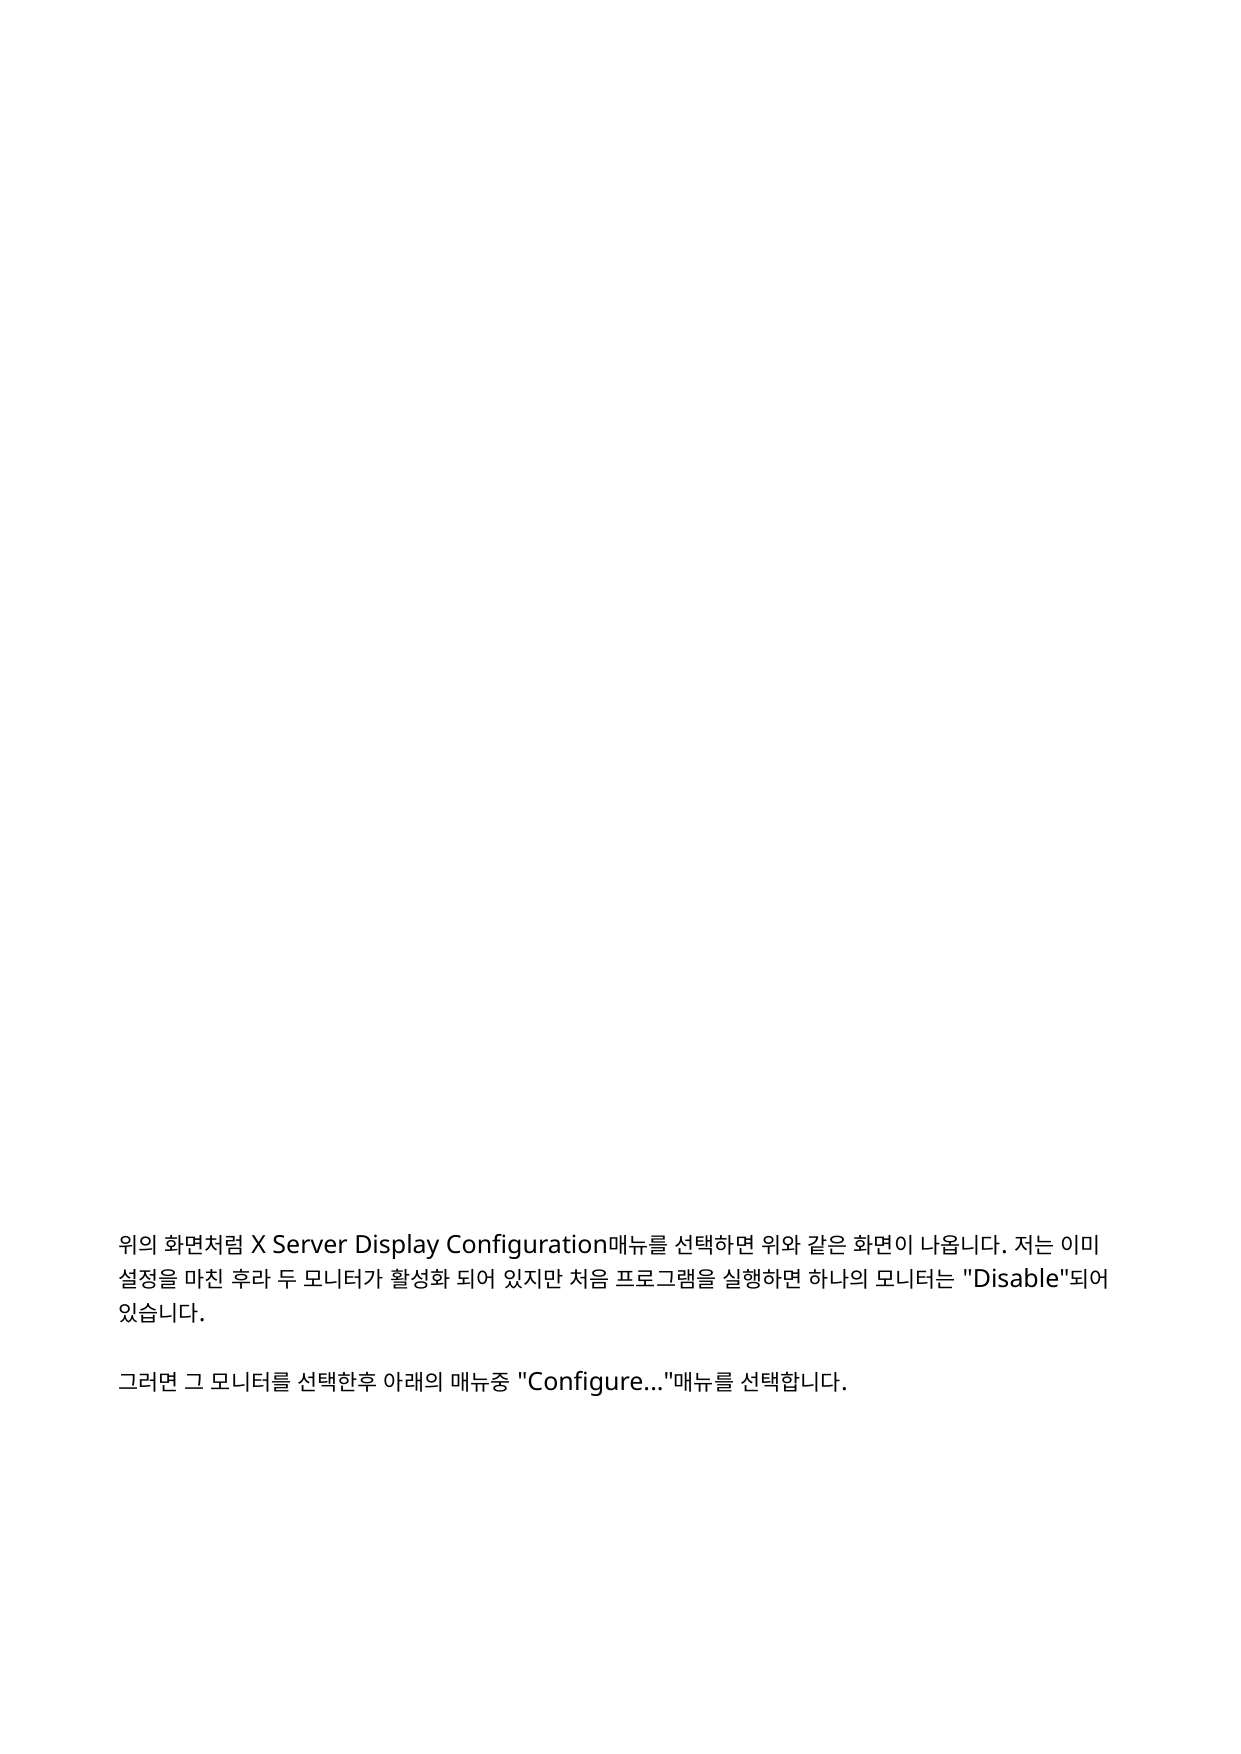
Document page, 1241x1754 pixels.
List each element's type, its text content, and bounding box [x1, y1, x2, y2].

text 위의 화면처럼 X Server Display Configuration매뉴를 선택하면 위와 같은 화면이 나옵니다. 저는 이미 설정을 마친 후라 두 모니터가 활성화 되어 있지만 처음 프로그램을 실행하면 하나의 모니터는 "Disable"되어 있습니다. 그러면 그 모니터를 선택한후 아래의 매뉴중 "Configure..."매뉴를 선택합니다. [118, 1159, 1122, 1397]
